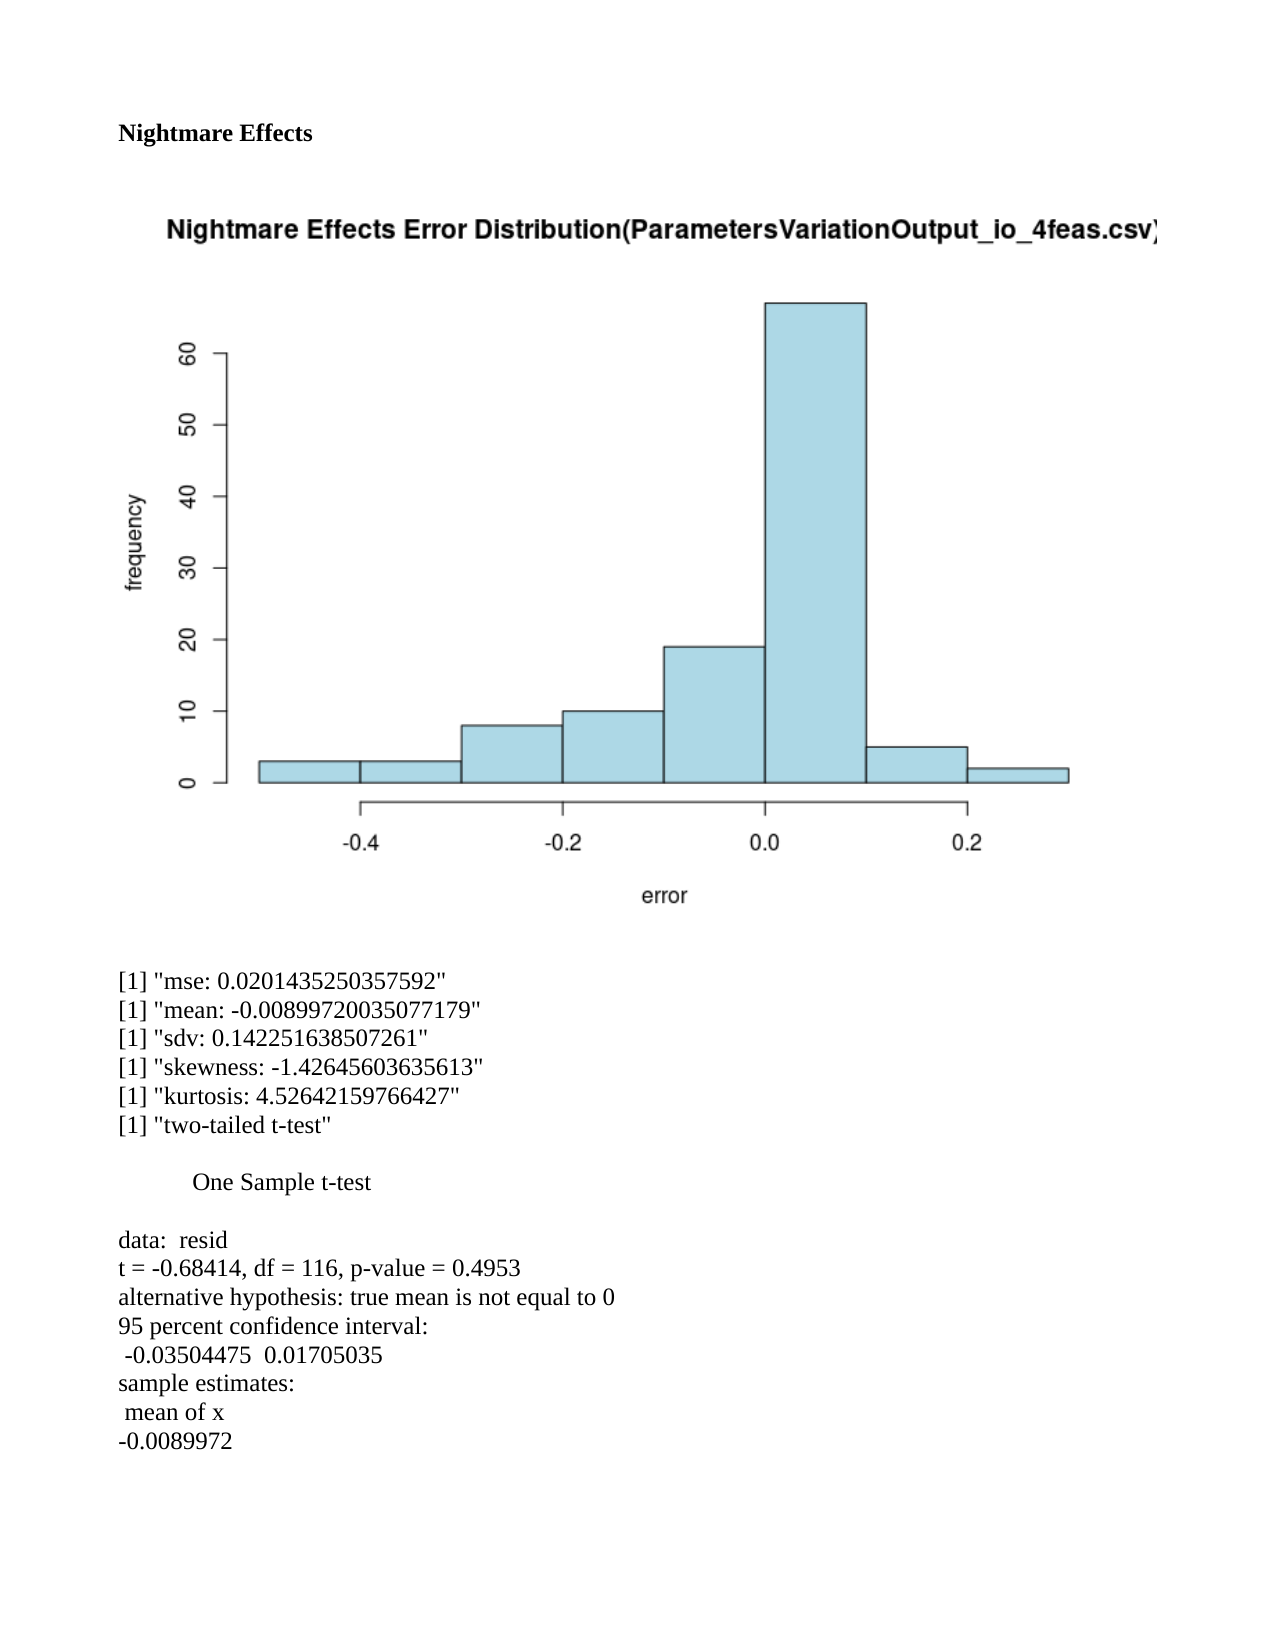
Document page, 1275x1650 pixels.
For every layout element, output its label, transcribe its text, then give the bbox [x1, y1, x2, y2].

text [1] "two-tailed t-test" [118, 1110, 1157, 1138]
text -0.03504475 0.01705035 [118, 1340, 1157, 1368]
text -0.0089972 [118, 1426, 1157, 1455]
text mean of x [118, 1397, 1157, 1426]
text [1] "mse: 0.0201435250357592" [118, 966, 1157, 995]
text alternative hypothesis: true mean is not equal to 0 [118, 1282, 1157, 1311]
text [1] "skewness: -1.42645603635613" [118, 1052, 1157, 1081]
text t = -0.68414, df = 116, p-value = 0.4953 [118, 1253, 1157, 1282]
text [1] "mean: -0.00899720035077179" [118, 995, 1157, 1023]
text Nightmare Effects [118, 118, 1157, 147]
text data: resid [118, 1225, 1157, 1253]
text [1] "sdv: 0.142251638507261" [118, 1023, 1157, 1052]
text sample estimates: [118, 1368, 1157, 1397]
text One Sample t-test [118, 1167, 1157, 1196]
picture [118, 175, 1157, 938]
text [1] "kurtosis: 4.52642159766427" [118, 1081, 1157, 1110]
text 95 percent confidence interval: [118, 1311, 1157, 1340]
